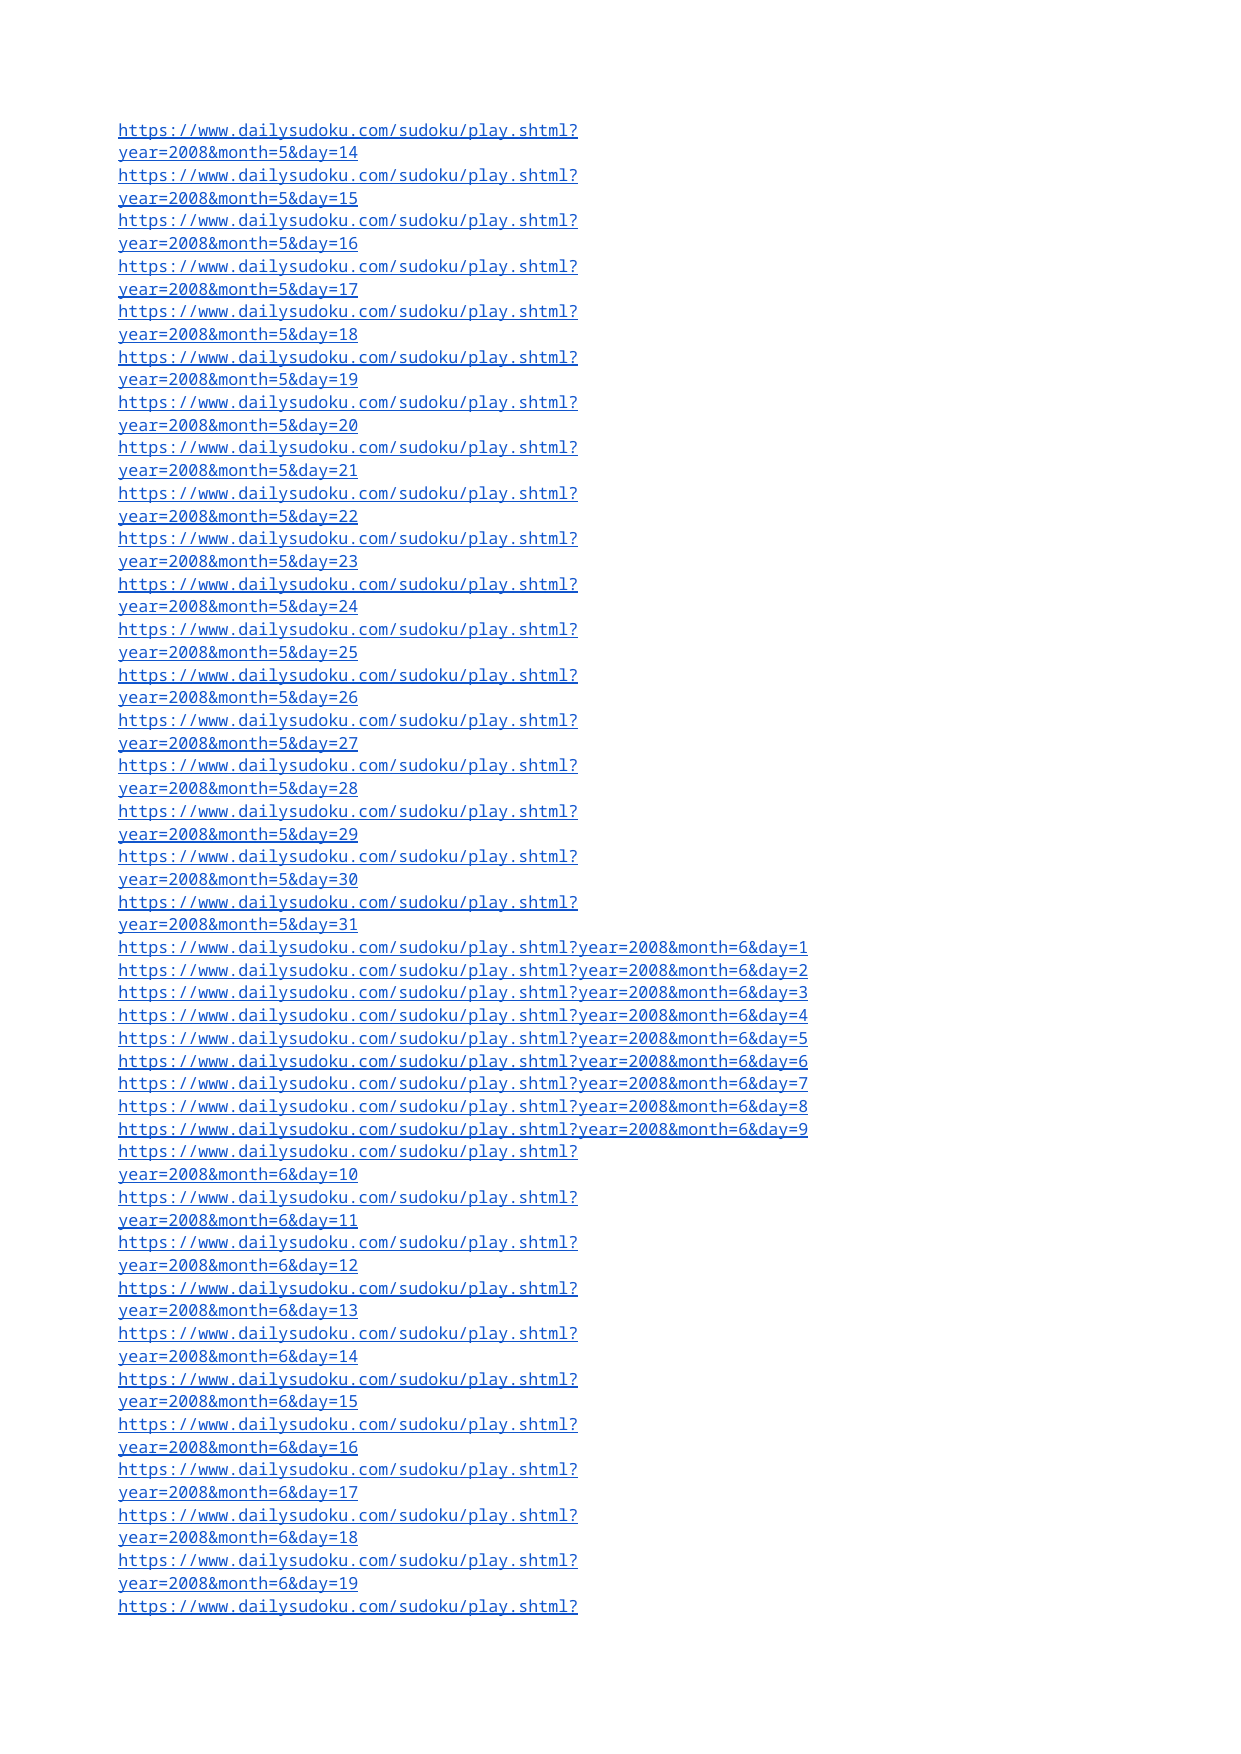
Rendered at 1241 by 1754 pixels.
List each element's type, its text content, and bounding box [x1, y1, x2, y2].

table_cell https://www.dailysudoku.com/sudoku/play.shtml?year=2008&month=6&day=6 [118, 1049, 812, 1072]
table_cell https://www.dailysudoku.com/sudoku/play.shtml?year=2008&month=6&day=8 [118, 1095, 812, 1117]
table_cell https://www.dailysudoku.com/sudoku/play.shtml?year=2008&month=6&day=7 [118, 1072, 812, 1094]
table_cell https://www.dailysudoku.com/sudoku/play.shtml?year=2008&month=6&day=14 [118, 1322, 812, 1367]
table_cell https://www.dailysudoku.com/sudoku/play.shtml?year=2008&month=6&day=16 [118, 1413, 812, 1458]
table_cell https://www.dailysudoku.com/sudoku/play.shtml?year=2008&month=5&day=23 [118, 527, 812, 572]
table_cell https://www.dailysudoku.com/sudoku/play.shtml?year=2008&month=5&day=16 [118, 209, 812, 254]
table_cell https://www.dailysudoku.com/sudoku/play.shtml?year=2008&month=6&day=4 [118, 1004, 812, 1026]
table_cell https://www.dailysudoku.com/sudoku/play.shtml?year=2008&month=5&day=30 [118, 845, 812, 890]
table_cell https://www.dailysudoku.com/sudoku/play.shtml?year=2008&month=5&day=25 [118, 618, 812, 663]
table_cell https://www.dailysudoku.com/sudoku/play.shtml?year=2008&month=6&day=15 [118, 1367, 812, 1412]
table_cell https://www.dailysudoku.com/sudoku/play.shtml?year=2008&month=6&day=19 [118, 1549, 812, 1594]
table_cell https://www.dailysudoku.com/sudoku/play.shtml?year=2008&month=5&day=20 [118, 391, 812, 436]
table_cell https://www.dailysudoku.com/sudoku/play.shtml?year=2008&month=5&day=17 [118, 254, 812, 300]
table_cell https://www.dailysudoku.com/sudoku/play.shtml?year=2008&month=6&day=5 [118, 1026, 812, 1049]
table_cell https://www.dailysudoku.com/sudoku/play.shtml?year=2008&month=6&day=9 [118, 1117, 812, 1140]
table_cell https://www.dailysudoku.com/sudoku/play.shtml?year=2008&month=6&day=13 [118, 1276, 812, 1322]
table_cell https://www.dailysudoku.com/sudoku/play.shtml?year=2008&month=5&day=19 [118, 345, 812, 391]
table_cell https://www.dailysudoku.com/sudoku/play.shtml?year=2008&month=5&day=26 [118, 663, 812, 708]
table_cell https://www.dailysudoku.com/sudoku/play.shtml?year=2008&month=6&day=1 [118, 936, 812, 958]
table_cell https://www.dailysudoku.com/sudoku/play.shtml?year=2008&month=5&day=28 [118, 754, 812, 799]
table_cell https://www.dailysudoku.com/sudoku/play.shtml?year=2008&month=6&day=2 [118, 958, 812, 981]
table_cell https://www.dailysudoku.com/sudoku/play.shtml?year=2008&month=5&day=22 [118, 481, 812, 527]
table_cell https://www.dailysudoku.com/sudoku/play.shtml?year=2008&month=6&day=10 [118, 1140, 812, 1185]
table_cell https://www.dailysudoku.com/sudoku/play.shtml?year=2008&month=5&day=21 [118, 436, 812, 481]
table_cell https://www.dailysudoku.com/sudoku/play.shtml?year=2008&month=5&day=15 [118, 164, 812, 209]
table_cell https://www.dailysudoku.com/sudoku/play.shtml?year=2008&month=5&day=14 [118, 118, 812, 163]
table_cell https://www.dailysudoku.com/sudoku/play.shtml?year=2008&month=5&day=18 [118, 300, 812, 345]
table_cell https://www.dailysudoku.com/sudoku/play.shtml?year=2008&month=6&day=11 [118, 1185, 812, 1231]
table_cell https://www.dailysudoku.com/sudoku/play.shtml?year=2008&month=6&day=12 [118, 1231, 812, 1276]
table_cell https://www.dailysudoku.com/sudoku/play.shtml?year=2008&month=5&day=29 [118, 799, 812, 845]
table_cell https://www.dailysudoku.com/sudoku/play.shtml? [118, 1594, 812, 1617]
table_cell https://www.dailysudoku.com/sudoku/play.shtml?year=2008&month=5&day=31 [118, 890, 812, 936]
table_cell https://www.dailysudoku.com/sudoku/play.shtml?year=2008&month=6&day=3 [118, 981, 812, 1004]
table_cell https://www.dailysudoku.com/sudoku/play.shtml?year=2008&month=5&day=24 [118, 572, 812, 618]
table_cell https://www.dailysudoku.com/sudoku/play.shtml?year=2008&month=6&day=17 [118, 1458, 812, 1503]
table_cell https://www.dailysudoku.com/sudoku/play.shtml?year=2008&month=5&day=27 [118, 709, 812, 754]
table_cell https://www.dailysudoku.com/sudoku/play.shtml?year=2008&month=6&day=18 [118, 1503, 812, 1549]
